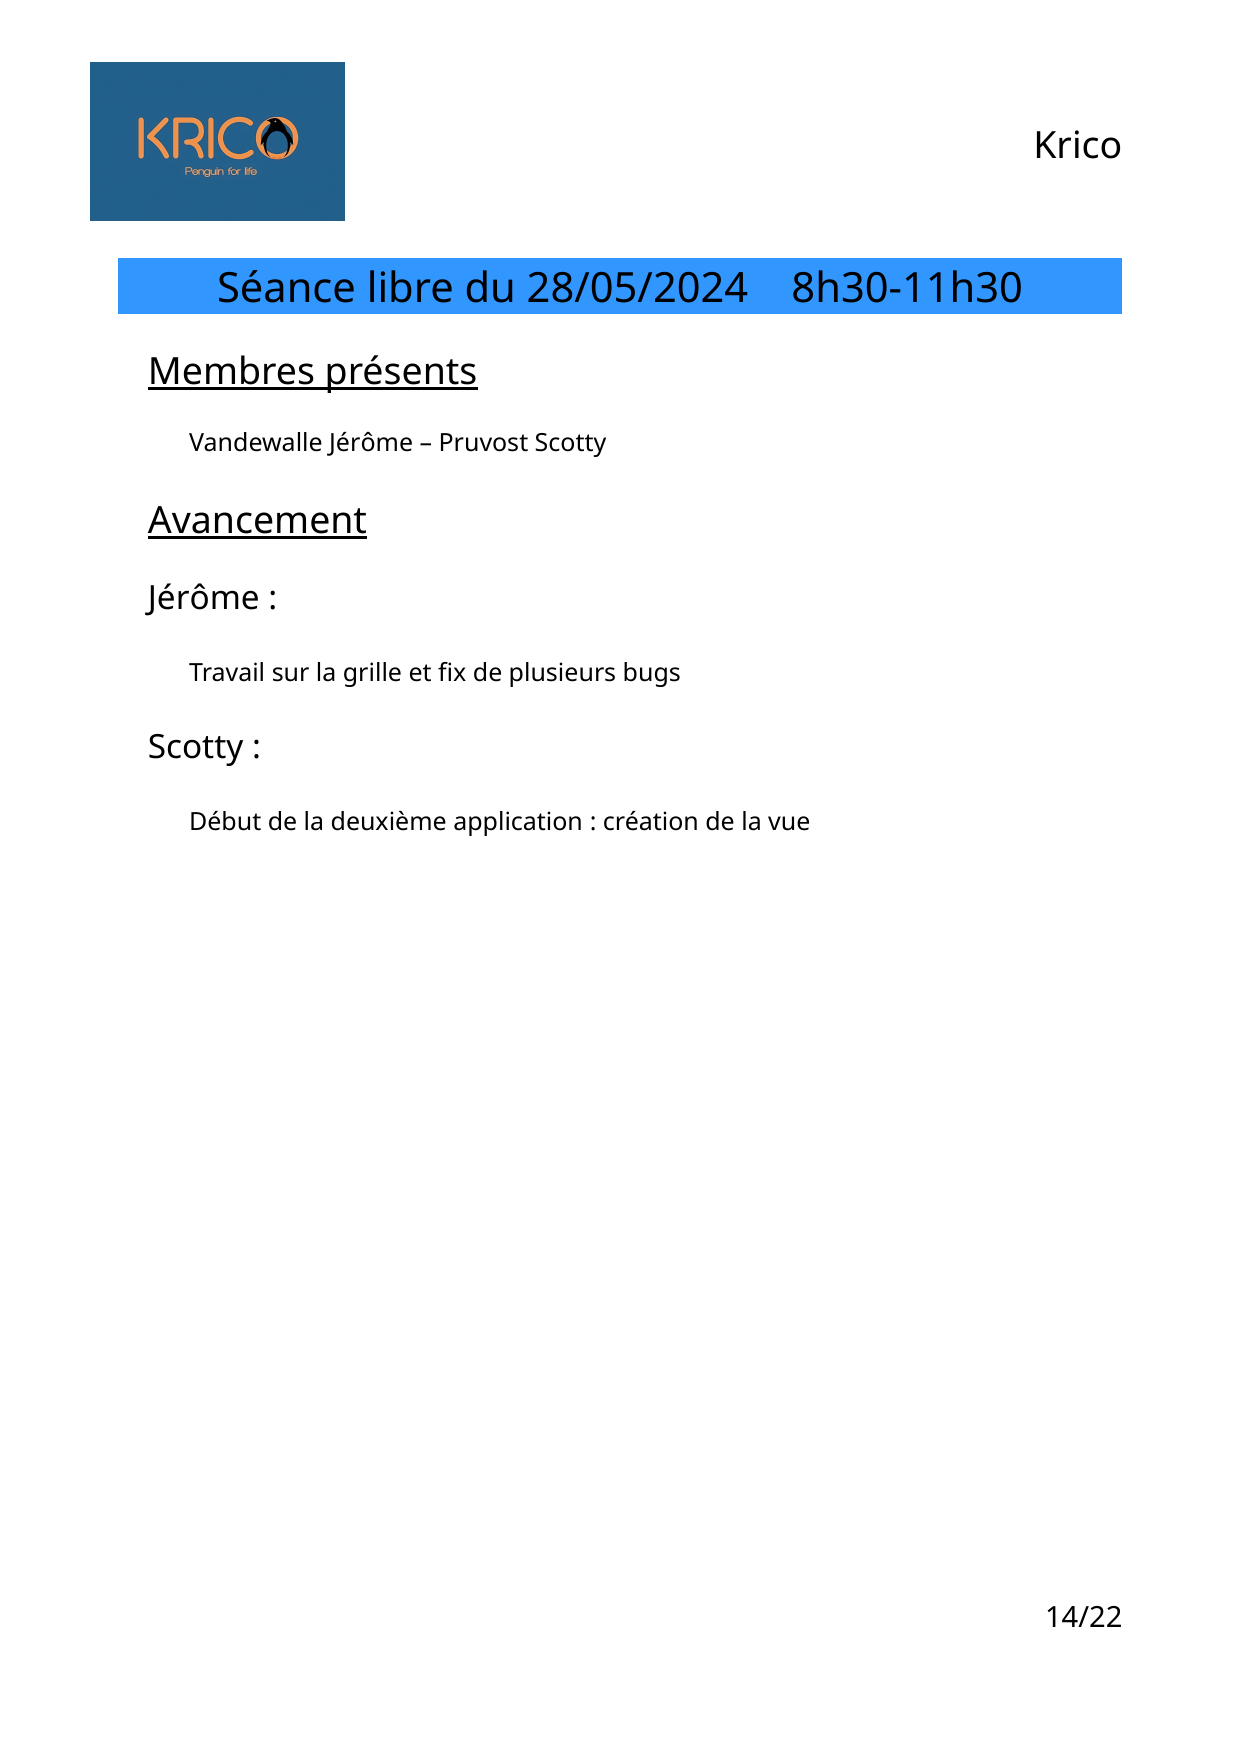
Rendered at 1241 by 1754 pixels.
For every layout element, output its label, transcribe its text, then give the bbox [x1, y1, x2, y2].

subtitle Membres présents [148, 344, 1122, 395]
subtitle Séance libre du 28/05/2024 8h30-11h30 [118, 258, 1122, 314]
subtitle Jérôme : [148, 574, 1122, 619]
subtitle Scotty : [148, 723, 1122, 768]
subtitle Avancement [148, 493, 1122, 544]
text Début de la deuxième application : création de la vue [148, 804, 1093, 838]
picture [90, 62, 345, 221]
text Vandewalle Jérôme – Pruvost Scotty [148, 424, 1093, 458]
text Travail sur la grille et fix de plusieurs bugs [148, 654, 1093, 688]
